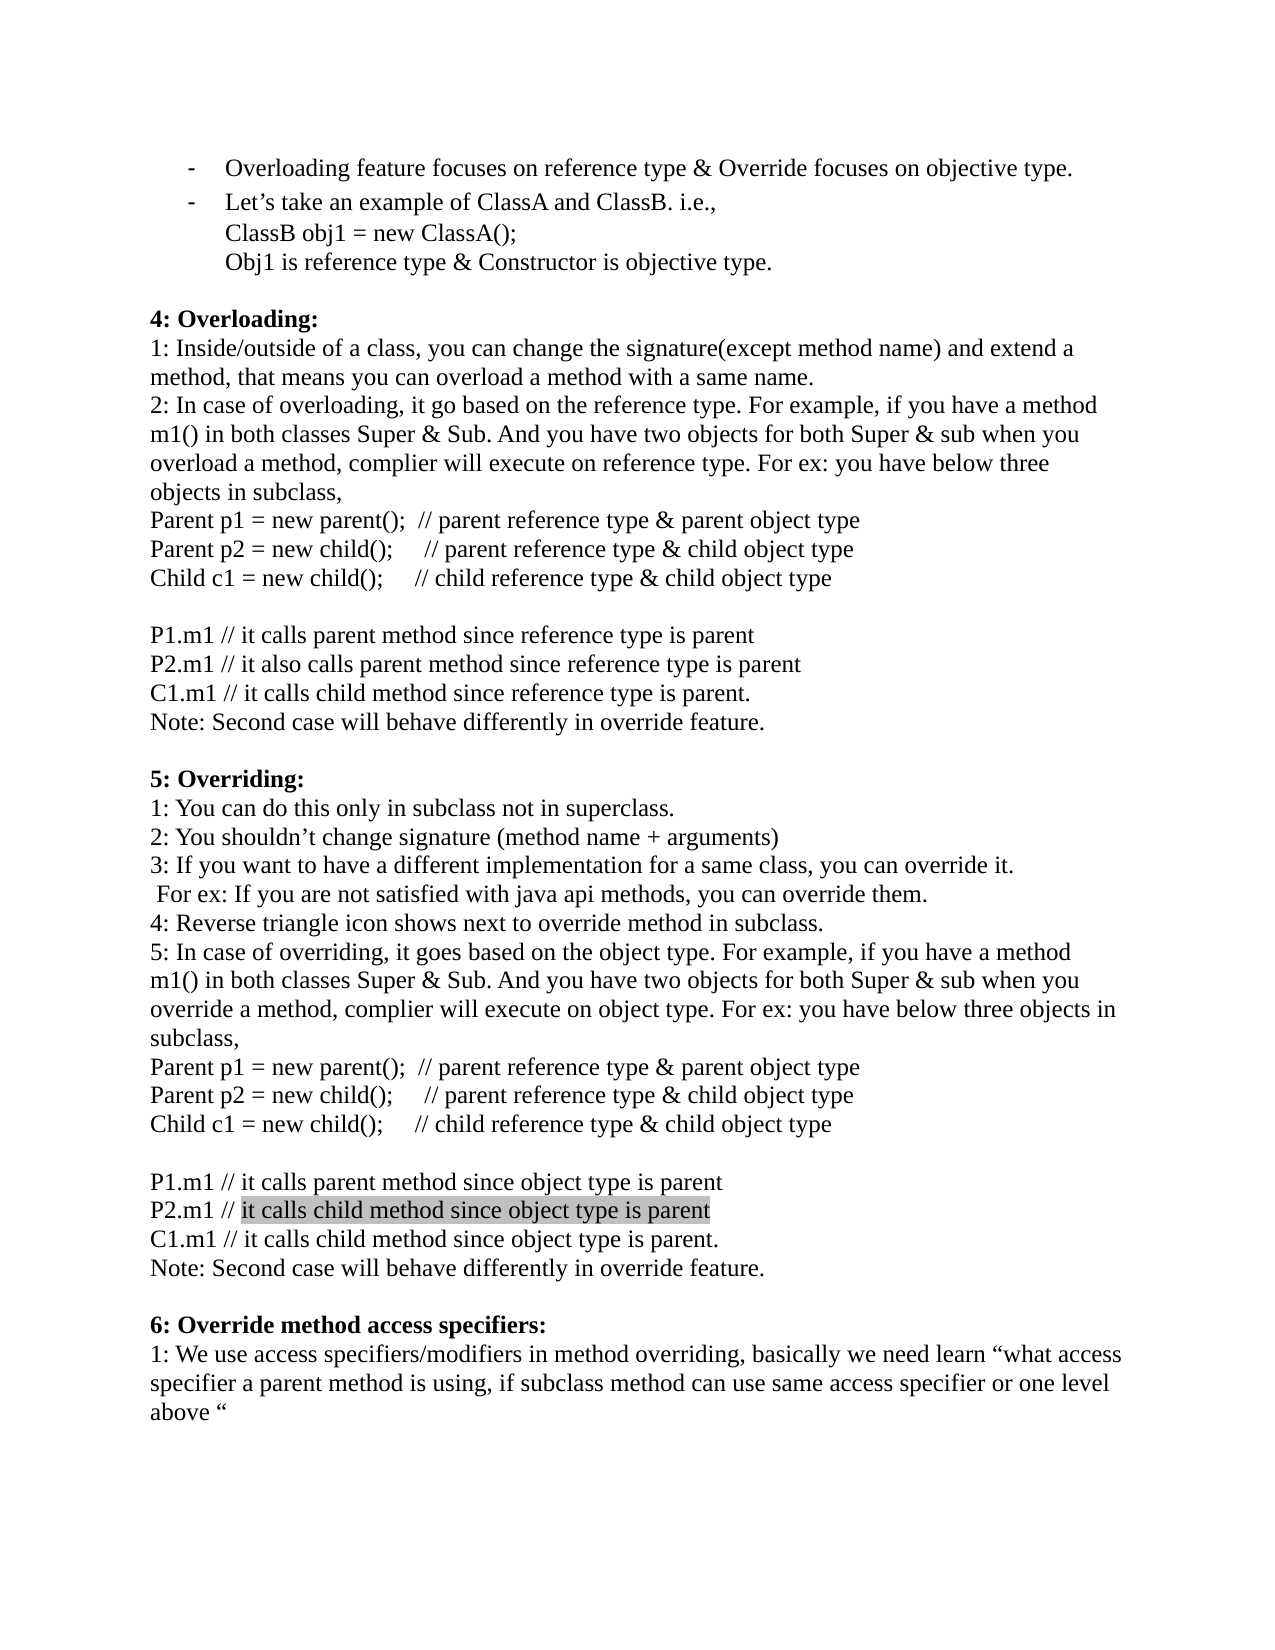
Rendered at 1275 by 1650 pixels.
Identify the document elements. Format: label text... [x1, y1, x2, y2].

text Parent p2 = new child(); // parent reference type & child object type [150, 1081, 1125, 1109]
text P1.m1 // it calls parent method since reference type is parent [150, 621, 1125, 649]
text 2: In case of overloading, it go based on the reference type. For example, if you have a method m1() in both classes Super & Sub. And you have two objects for both Super & sub when you overload a method, complier will execute on reference type. For ex: you have below three objects in subclass, [150, 391, 1125, 506]
text Parent p1 = new parent(); // parent reference type & parent object type [150, 1052, 1125, 1081]
text 5: In case of overriding, it goes based on the object type. For example, if you have a method m1() in both classes Super & Sub. And you have two objects for both Super & sub when you override a method, complier will execute on object type. For ex: you have below three objects in subclass, [150, 937, 1125, 1052]
text Child c1 = new child(); // child reference type & child object type [150, 563, 1125, 592]
text 4: Overloading: [150, 304, 1125, 333]
list Obj1 is reference type & Constructor is objective type. [225, 247, 1125, 276]
text C1.m1 // it calls child method since object type is parent. [150, 1224, 1125, 1253]
text P2.m1 // it also calls parent method since reference type is parent [150, 649, 1125, 678]
text 5: Overriding: [150, 764, 1125, 793]
list Overloading feature focuses on reference type & Override focuses on objective type. [187, 150, 1125, 184]
text 1: You can do this only in subclass not in superclass. [150, 793, 1125, 822]
text Parent p2 = new child(); // parent reference type & child object type [150, 534, 1125, 563]
text P1.m1 // it calls parent method since object type is parent [150, 1167, 1125, 1196]
text Note: Second case will behave differently in override feature. [150, 707, 1125, 736]
list ClassB obj1 = new ClassA(); [225, 218, 1125, 247]
text 2: You shouldn’t change signature (method name + arguments) [150, 822, 1125, 851]
text For ex: If you are not satisfied with java api methods, you can override them. [150, 879, 1125, 908]
text Note: Second case will behave differently in override feature. [150, 1253, 1125, 1282]
text 6: Override method access specifiers: [150, 1311, 1125, 1339]
text 1: We use access specifiers/modifiers in method overriding, basically we need learn “what access specifier a parent method is using, if subclass method can use same access specifier or one level above “ [150, 1339, 1125, 1426]
text 1: Inside/outside of a class, you can change the signature(except method name) and extend a method, that means you can overload a method with a same name. [150, 333, 1125, 391]
list Let’s take an example of ClassA and ClassB. i.e., [187, 184, 1125, 218]
text C1.m1 // it calls child method since reference type is parent. [150, 678, 1125, 707]
text 3: If you want to have a different implementation for a same class, you can override it. [150, 851, 1125, 879]
text P2.m1 // it calls child method since object type is parent [150, 1196, 1125, 1224]
text Child c1 = new child(); // child reference type & child object type [150, 1109, 1125, 1138]
text 4: Reverse triangle icon shows next to override method in subclass. [150, 908, 1125, 937]
text Parent p1 = new parent(); // parent reference type & parent object type [150, 506, 1125, 534]
